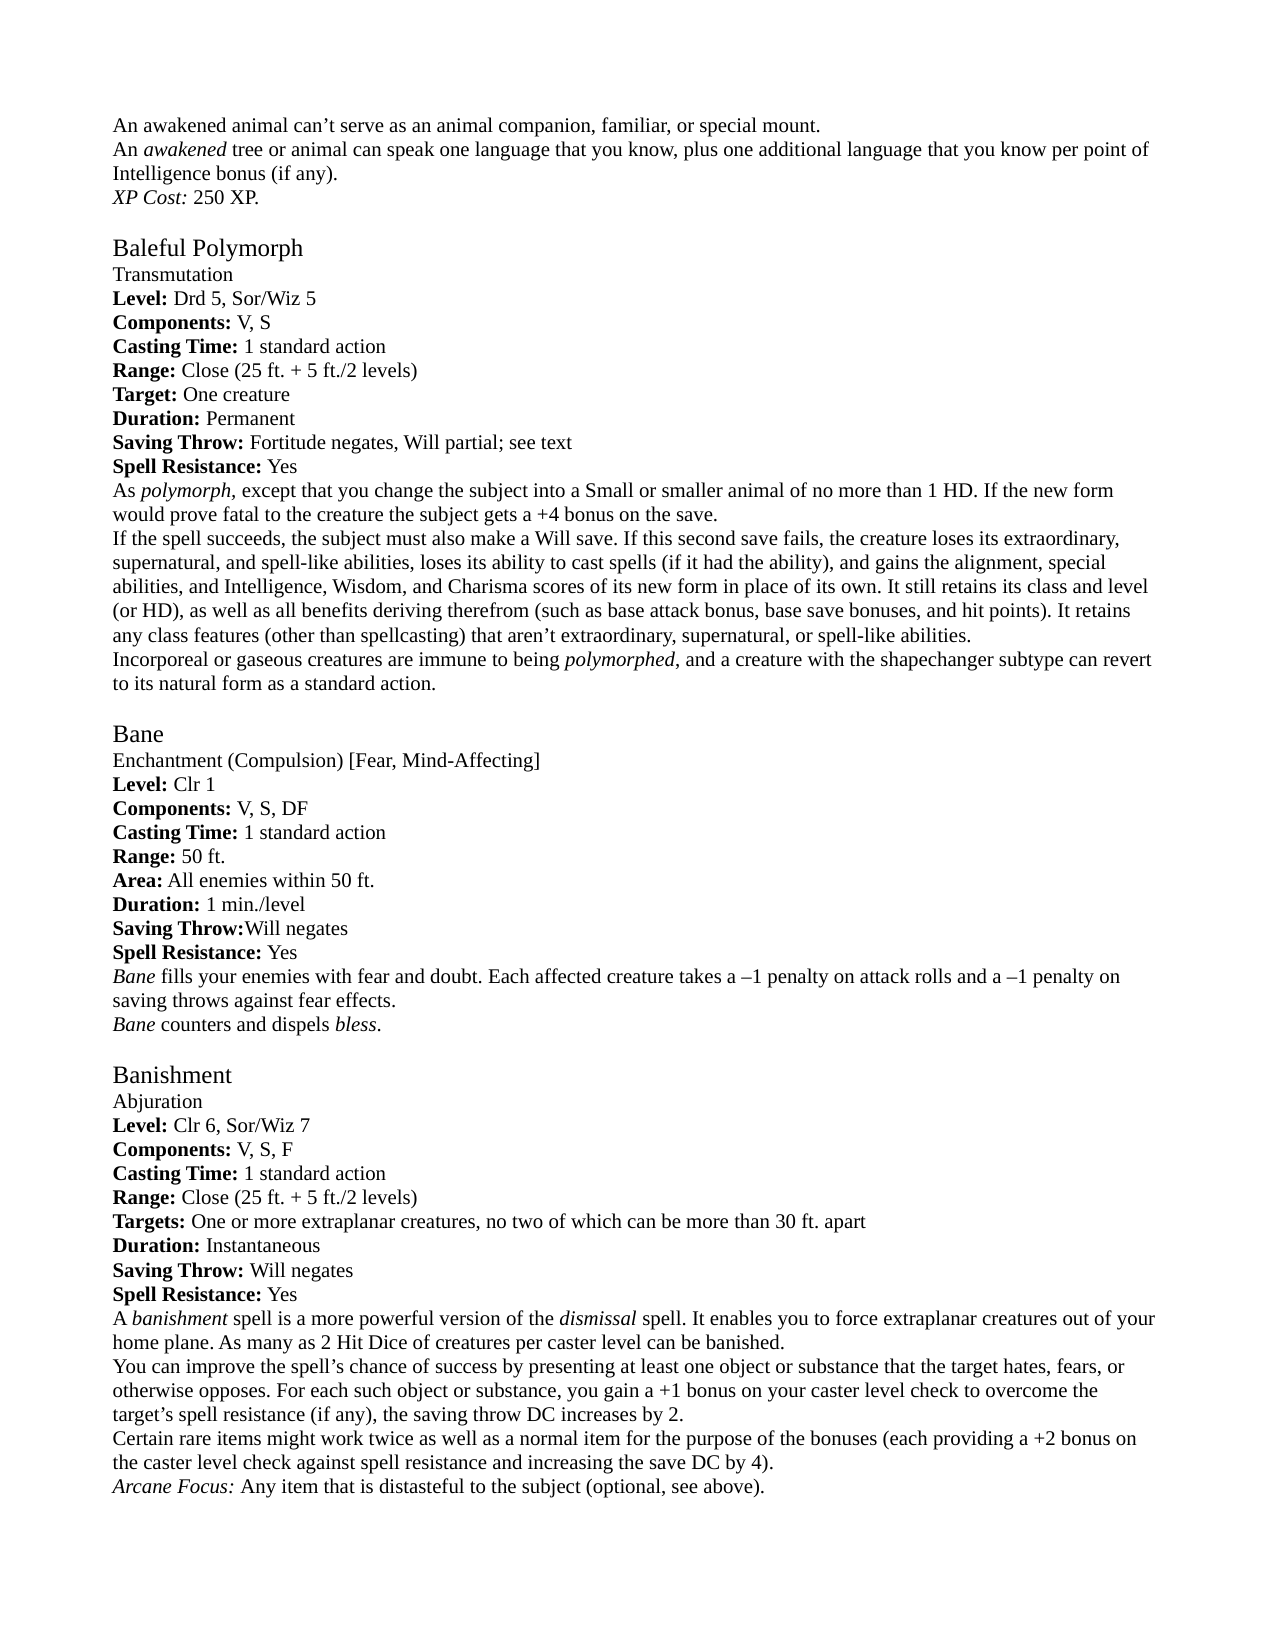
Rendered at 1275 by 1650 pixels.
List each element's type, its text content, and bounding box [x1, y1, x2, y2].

text You can improve the spell’s chance of success by presenting at least one object or substance that the target hates, fears, or otherwise opposes. For each such object or substance, you gain a +1 bonus on your caster level check to overcome the target’s spell resistance (if any), the saving throw DC increases by 2. [112, 1354, 1162, 1426]
text Certain rare items might work twice as well as a normal item for the purpose of the bonuses (each providing a +2 bonus on the caster level check against spell resistance and increasing the save DC by 4). [112, 1426, 1162, 1474]
text Spell Resistance: Yes [112, 1282, 1162, 1306]
text A banishment spell is a more powerful version of the dismissal spell. It enables you to force extraplanar creatures out of your home plane. As many as 2 Hit Dice of creatures per caster level can be banished. [112, 1306, 1162, 1354]
text Target: One creature [112, 382, 1162, 406]
text Transmutation [112, 262, 1162, 286]
text Bane fills your enemies with fear and doubt. Each affected creature takes a –1 penalty on attack rolls and a –1 penalty on saving throws against fear effects. [112, 964, 1162, 1012]
text Saving Throw: Fortitude negates, Will partial; see text [112, 430, 1162, 454]
text Duration: Permanent [112, 406, 1162, 430]
text Banishment [112, 1060, 1162, 1089]
text As polymorph, except that you change the subject into a Small or smaller animal of no more than 1 HD. If the new form would prove fatal to the creature the subject gets a +4 bonus on the save. [112, 478, 1162, 526]
text Duration: Instantaneous [112, 1233, 1162, 1257]
text Range: 50 ft. [112, 844, 1162, 868]
text Casting Time: 1 standard action [112, 1161, 1162, 1185]
text Targets: One or more extraplanar creatures, no two of which can be more than 30 ft. apart [112, 1209, 1162, 1233]
text Level: Drd 5, Sor/Wiz 5 [112, 286, 1162, 310]
text Saving Throw:Will negates [112, 916, 1162, 940]
text Components: V, S, F [112, 1137, 1162, 1161]
text Components: V, S [112, 310, 1162, 334]
text Bane [112, 719, 1162, 747]
text Level: Clr 6, Sor/Wiz 7 [112, 1113, 1162, 1137]
text Saving Throw: Will negates [112, 1257, 1162, 1282]
text An awakened tree or animal can speak one language that you know, plus one additional language that you know per point of Intelligence bonus (if any). [112, 137, 1162, 185]
text Components: V, S, DF [112, 796, 1162, 820]
text Incorporeal or gaseous creatures are immune to being polymorphed, and a creature with the shapechanger subtype can revert to its natural form as a standard action. [112, 647, 1162, 695]
text Spell Resistance: Yes [112, 454, 1162, 478]
text Bane counters and dispels bless. [112, 1012, 1162, 1036]
text Range: Close (25 ft. + 5 ft./2 levels) [112, 1185, 1162, 1209]
text Spell Resistance: Yes [112, 940, 1162, 964]
text Enchantment (Compulsion) [Fear, Mind-Affecting] [112, 747, 1162, 772]
text Casting Time: 1 standard action [112, 334, 1162, 358]
text Area: All enemies within 50 ft. [112, 868, 1162, 892]
text Abjuration [112, 1089, 1162, 1113]
text XP Cost: 250 XP. [112, 185, 1162, 209]
text Baleful Polymorph [112, 233, 1162, 262]
text An awakened animal can’t serve as an animal companion, familiar, or special mount. [112, 112, 1162, 137]
text Arcane Focus: Any item that is distasteful to the subject (optional, see above). [112, 1474, 1162, 1498]
text If the spell succeeds, the subject must also make a Will save. If this second save fails, the creature loses its extraordinary, supernatural, and spell-like abilities, loses its ability to cast spells (if it had the ability), and gains the alignment, special abilities, and Intelligence, Wisdom, and Charisma scores of its new form in place of its own. It still retains its class and level (or HD), as well as all benefits deriving therefrom (such as base attack bonus, base save bonuses, and hit points). It retains any class features (other than spellcasting) that aren’t extraordinary, supernatural, or spell-like abilities. [112, 526, 1162, 647]
text Duration: 1 min./level [112, 892, 1162, 916]
text Casting Time: 1 standard action [112, 820, 1162, 844]
text Level: Clr 1 [112, 772, 1162, 796]
text Range: Close (25 ft. + 5 ft./2 levels) [112, 358, 1162, 382]
